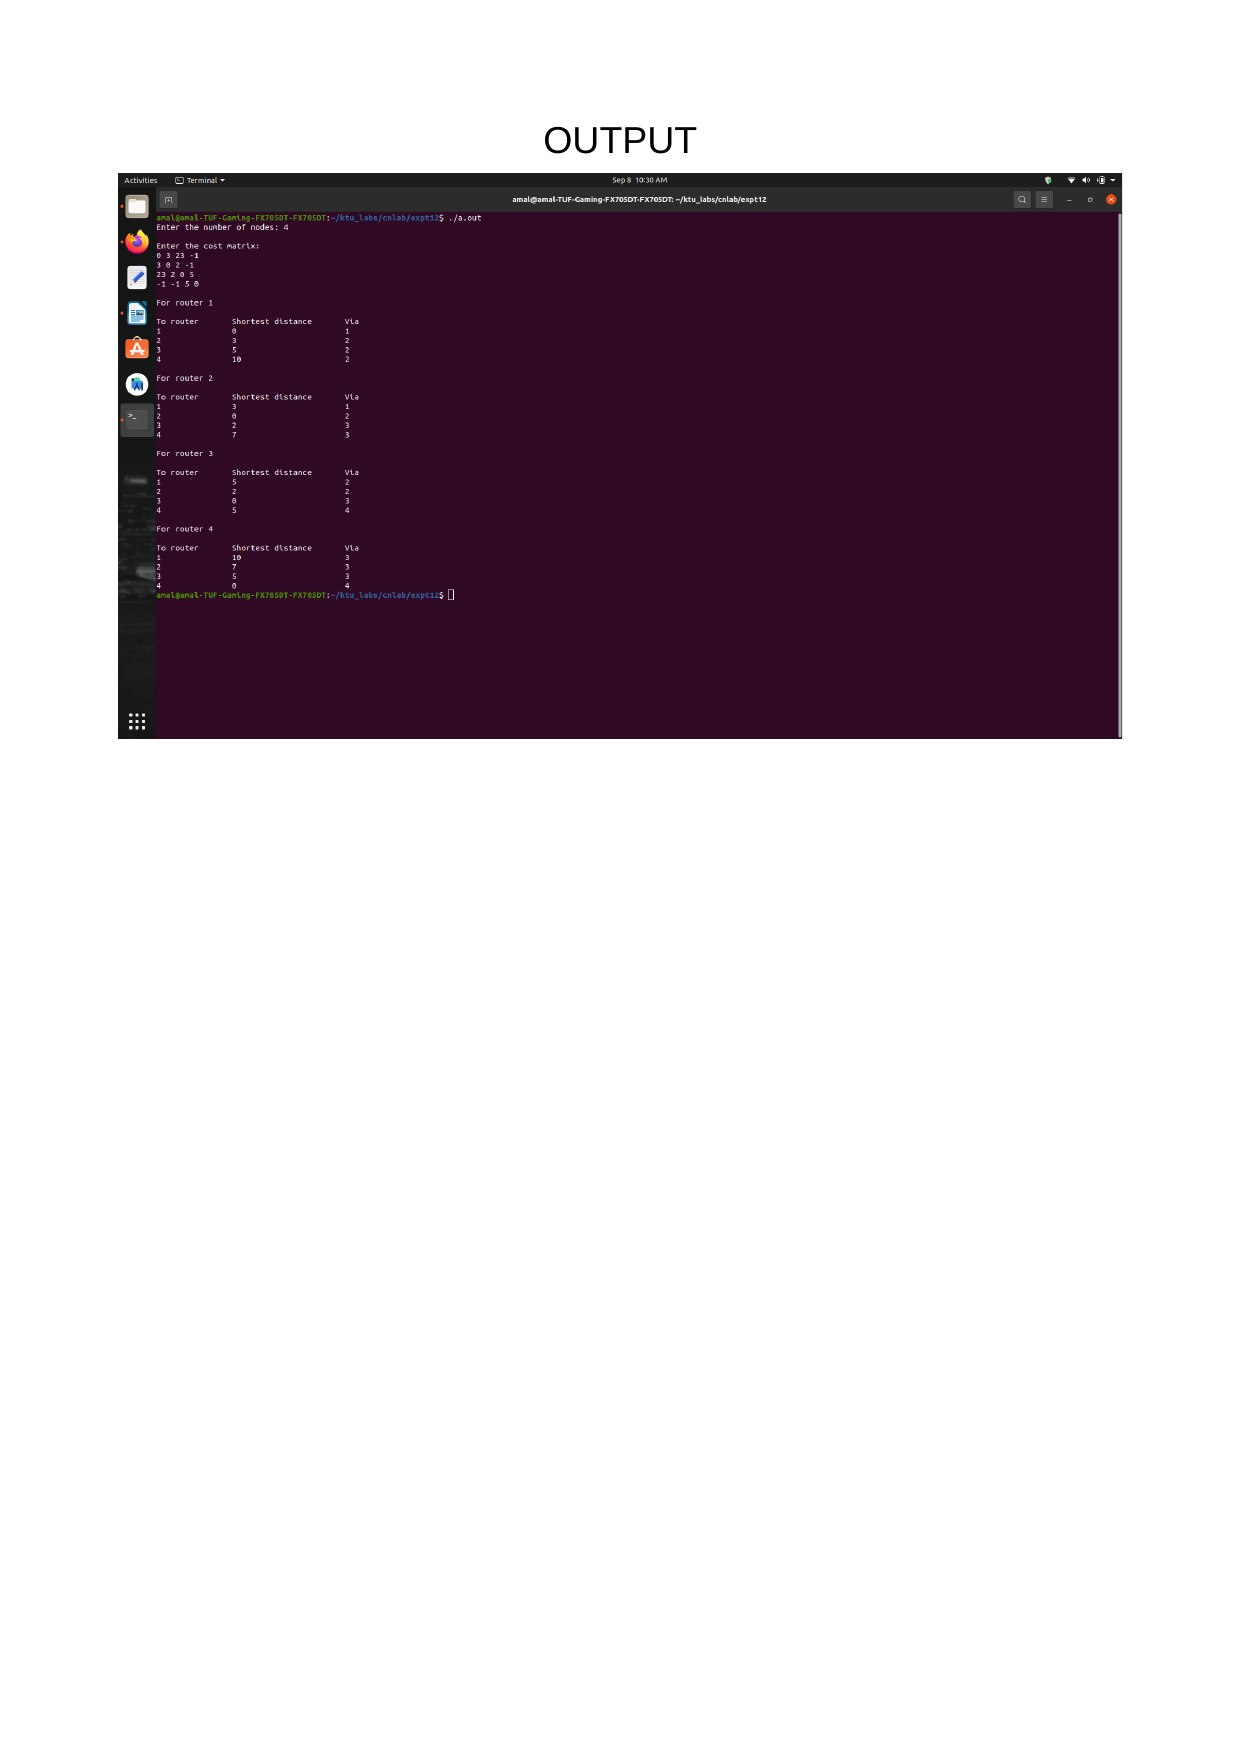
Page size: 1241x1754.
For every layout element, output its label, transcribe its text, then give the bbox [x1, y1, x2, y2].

subtitle OUTPUT [118, 118, 1122, 161]
picture [118, 173, 1123, 739]
